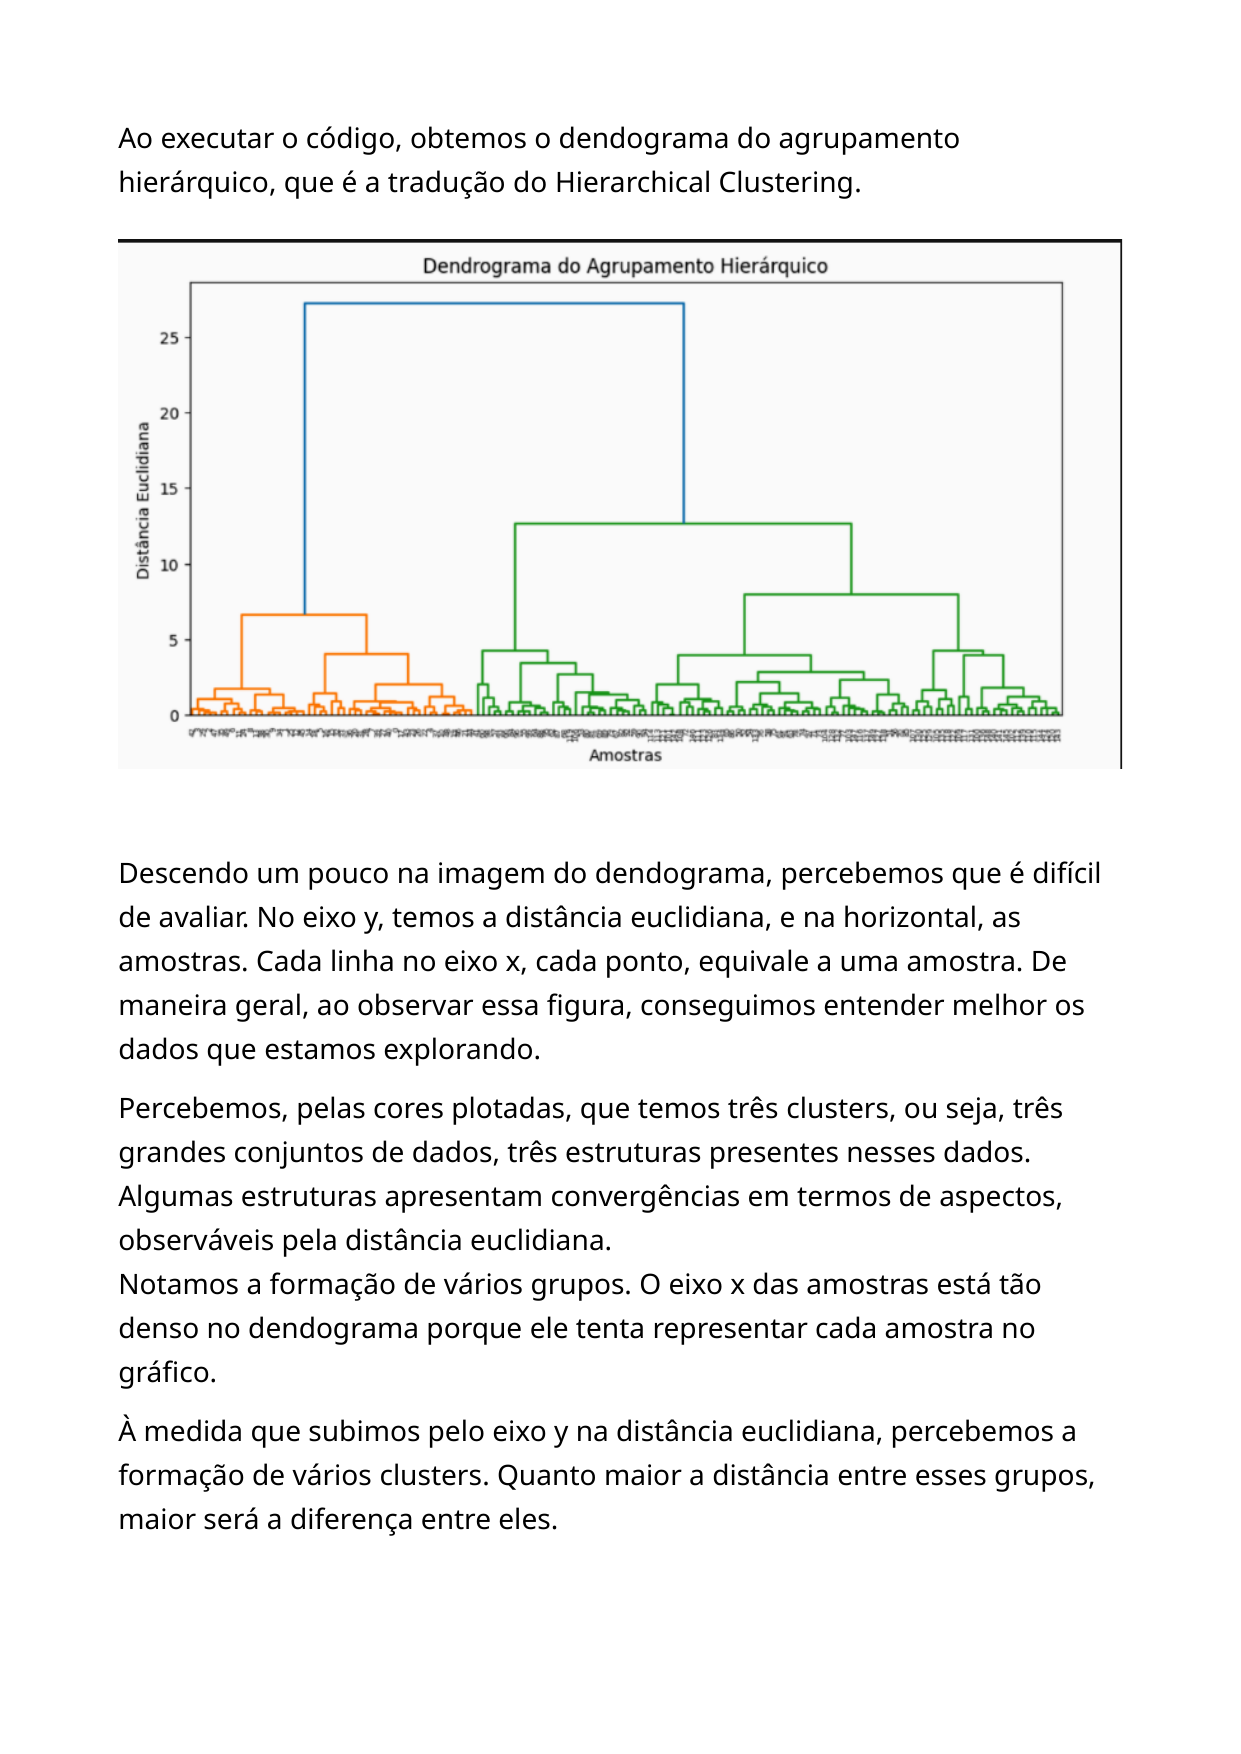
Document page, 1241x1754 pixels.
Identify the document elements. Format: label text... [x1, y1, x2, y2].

picture [118, 239, 1123, 769]
text À medida que subimos pelo eixo y na distância euclidiana, percebemos a formação de vários clusters. Quanto maior a distância entre esses grupos, maior será a diferença entre eles. [118, 1411, 1122, 1538]
text Ao executar o código, obtemos o dendograma do agrupamento hierárquico, que é a tradução do Hierarchical Clustering. [118, 118, 1122, 201]
text Descendo um pouco na imagem do dendograma, percebemos que é difícil de avaliar. No eixo y, temos a distância euclidiana, e na horizontal, as amostras. Cada linha no eixo x, cada ponto, equivale a uma amostra. De maneira geral, ao observar essa figura, conseguimos entender melhor os dados que estamos explorando. [118, 853, 1122, 1068]
text Percebemos, pelas cores plotadas, que temos três clusters, ou seja, três grandes conjuntos de dados, três estruturas presentes nesses dados. Algumas estruturas apresentam convergências em termos de aspectos, observáveis pela distância euclidiana. [118, 1088, 1122, 1259]
text Notamos a formação de vários grupos. O eixo x das amostras está tão denso no dendograma porque ele tenta representar cada amostra no gráfico. [118, 1264, 1122, 1391]
